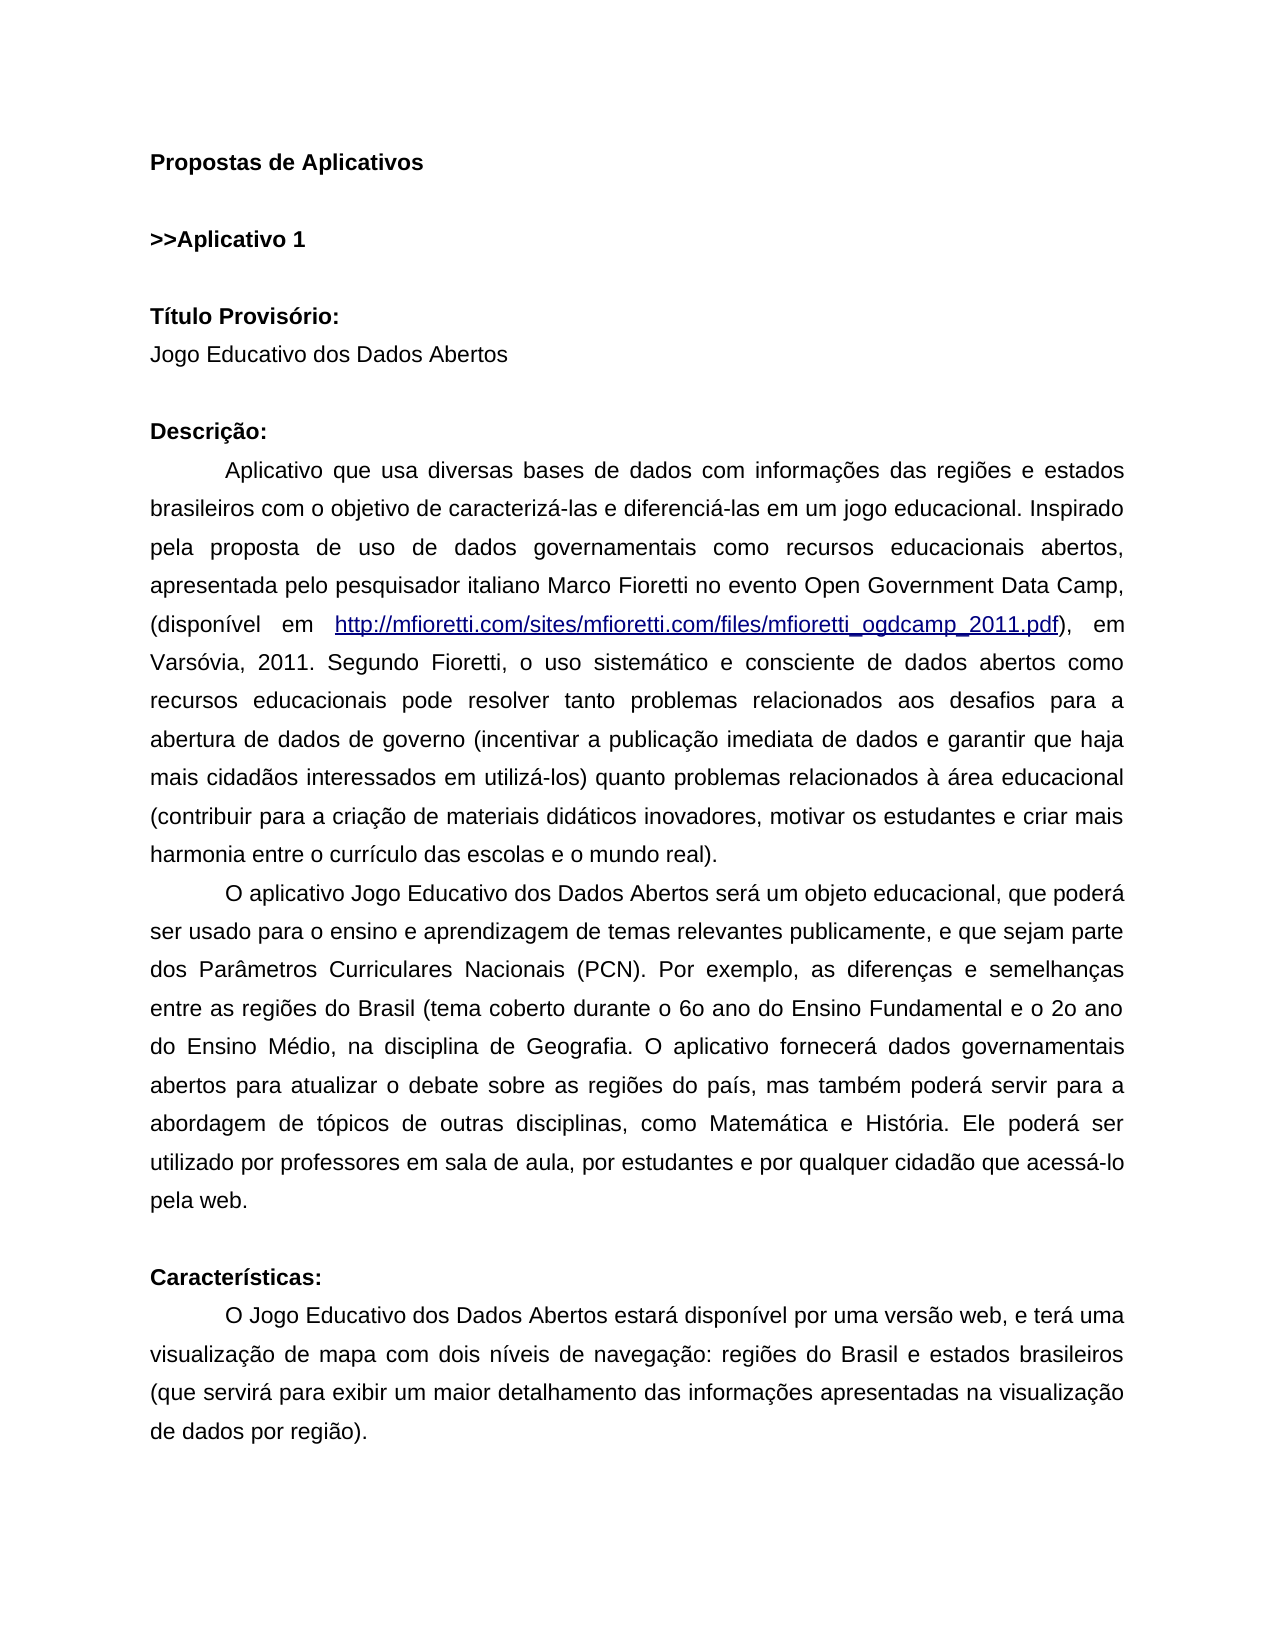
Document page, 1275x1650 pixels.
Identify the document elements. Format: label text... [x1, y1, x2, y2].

text >>Aplicativo 1 [150, 227, 1125, 252]
text Propostas de Aplicativos [150, 150, 1125, 176]
text Título Provisório: [150, 304, 1125, 329]
text O aplicativo Jogo Educativo dos Dados Abertos será um objeto educacional, que poderá ser usado para o ensino e aprendizagem de temas relevantes publicamente, e que sejam parte dos Parâmetros Curriculares Nacionais (PCN). Por exemplo, as diferenças e semelhanças entre as regiões do Brasil (tema coberto durante o 6o ano do Ensino Fundamental e o 2o ano do Ensino Médio, na disciplina de Geografia. O aplicativo fornecerá dados governamentais abertos para atualizar o debate sobre as regiões do país, mas também poderá servir para a abordagem de tópicos de outras disciplinas, como Matemática e História. Ele poderá ser utilizado por professores em sala de aula, por estudantes e por qualquer cidadão que acessá-lo pela web. [150, 880, 1125, 1213]
text Jogo Educativo dos Dados Abertos [150, 342, 1125, 368]
text Descrição: [150, 419, 1125, 445]
text O Jogo Educativo dos Dados Abertos estará disponível por uma versão web, e terá uma visualização de mapa com dois níveis de navegação: regiões do Brasil e estados brasileiros (que servirá para exibir um maior detalhamento das informações apresentadas na visualização de dados por região). [150, 1303, 1125, 1444]
text Características: [150, 1265, 1125, 1290]
text Aplicativo que usa diversas bases de dados com informações das regiões e estados brasileiros com o objetivo de caracterizá-las e diferenciá-las em um jogo educacional. Inspirado pela proposta de uso de dados governamentais como recursos educacionais abertos, apresentada pelo pesquisador italiano Marco Fioretti no evento Open Government Data Camp, (disponível em http://mfioretti.com/sites/mfioretti.com/files/mfioretti_ogdcamp_2011.pdf), em Varsóvia, 2011. Segundo Fioretti, o uso sistemático e consciente de dados abertos como recursos educacionais pode resolver tanto problemas relacionados aos desafios para a abertura de dados de governo (incentivar a publicação imediata de dados e garantir que haja mais cidadãos interessados em utilizá-los) quanto problemas relacionados à área educacional (contribuir para a criação de materiais didáticos inovadores, motivar os estudantes e criar mais harmonia entre o currículo das escolas e o mundo real). [150, 457, 1125, 867]
